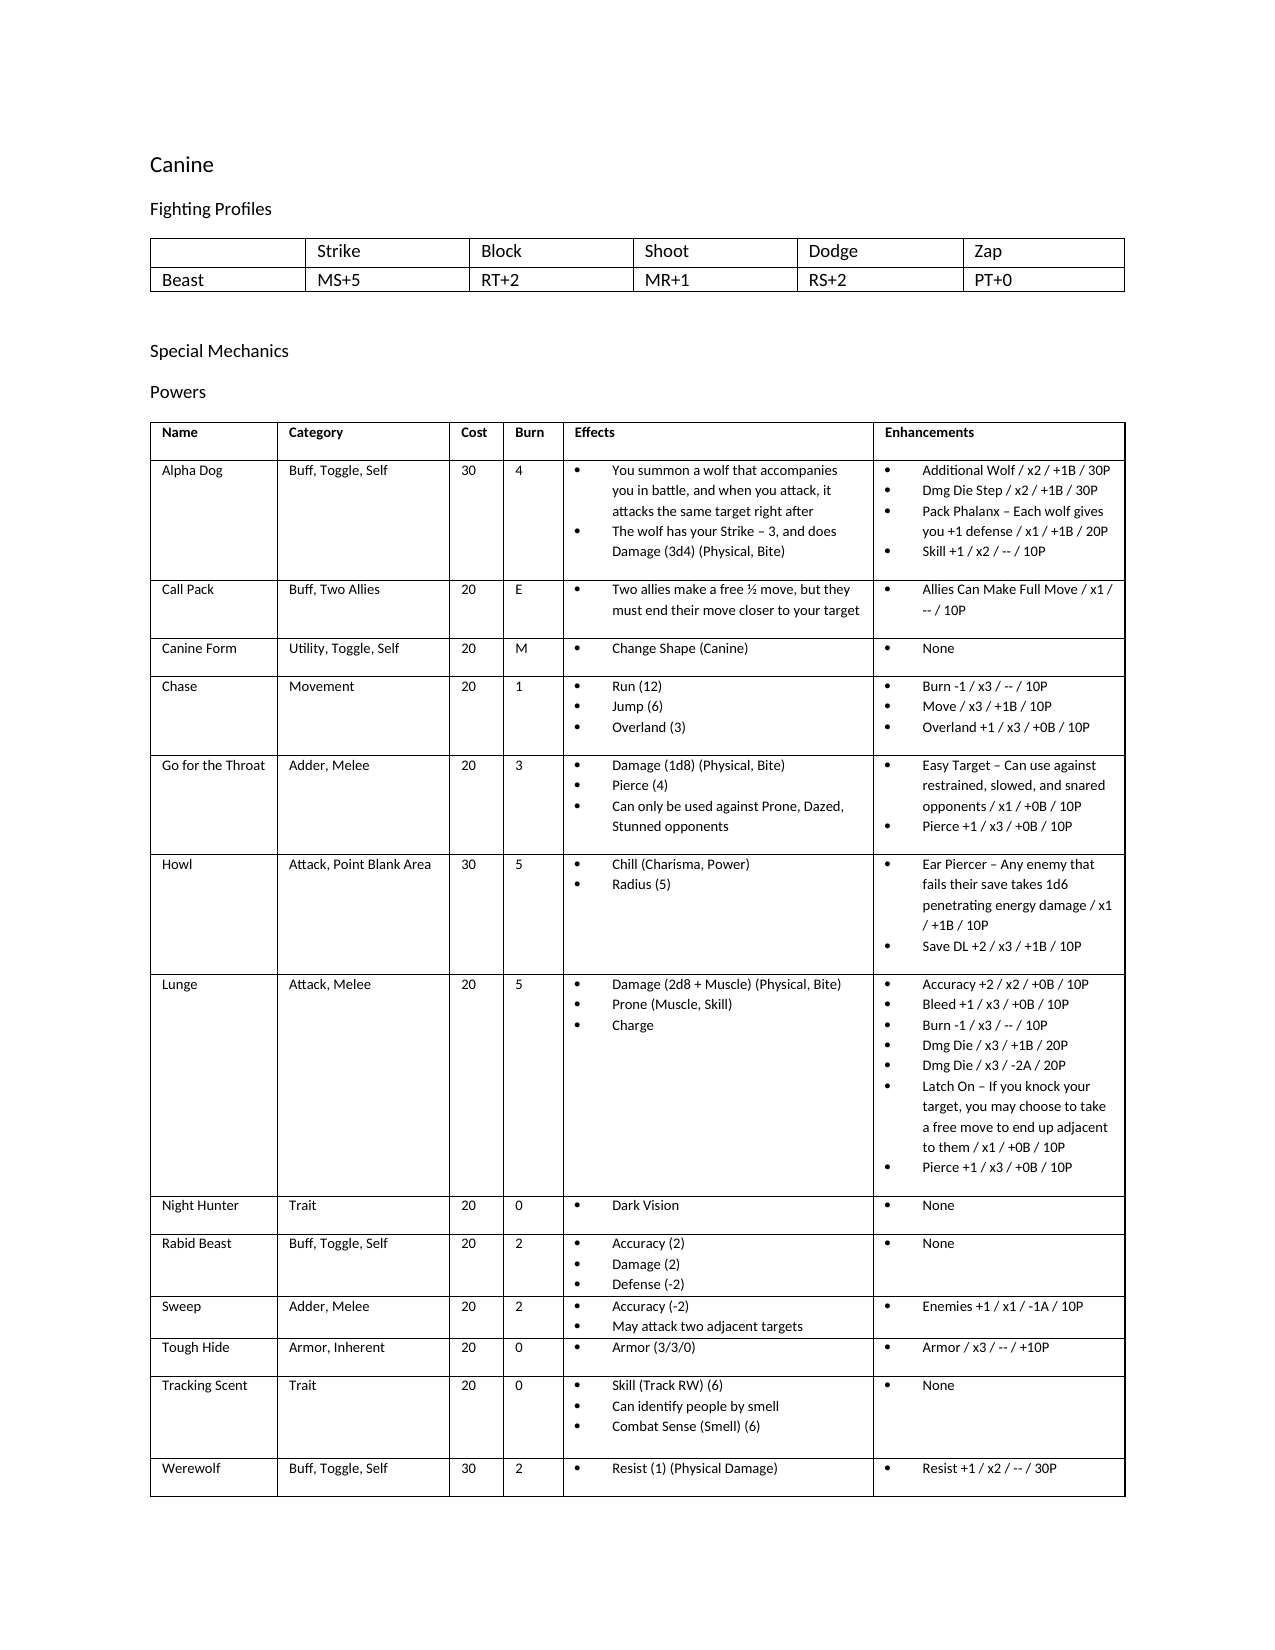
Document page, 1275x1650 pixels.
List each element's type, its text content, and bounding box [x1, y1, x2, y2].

table_cell Trait [278, 1377, 449, 1458]
table_cell Accuracy (-2) May attack two adjacent targets [564, 1297, 873, 1338]
table_cell Armor / x3 / -- / +10P [874, 1339, 1124, 1376]
table_cell Chill (Charisma, Power) Radius (5) [564, 855, 873, 974]
table_cell None [874, 1377, 1124, 1458]
table_cell Tough Hide [151, 1339, 277, 1376]
table_cell 20 [450, 677, 503, 755]
table_cell Change Shape (Canine) [564, 639, 873, 676]
table_cell Easy Target – Can use against restrained, slowed, and snared opponents / x1 / +0B / 10P Pierce +1 / x3 / +0B / 10P [874, 756, 1124, 854]
table_header Burn [504, 423, 563, 460]
text Fighting Profiles [150, 197, 1125, 220]
table_cell Call Pack [151, 581, 277, 638]
table_cell 20 [450, 756, 503, 854]
table_cell You summon a wolf that accompanies you in battle, and when you attack, it attacks the same target right after The wolf has your Strike – 3, and does Damage (3d4) (Physical, Bite) [564, 461, 873, 579]
table_cell Utility, Toggle, Self [278, 639, 449, 676]
table_header [151, 239, 305, 267]
table_header Enhancements [874, 423, 1124, 460]
table_header Shoot [634, 239, 797, 267]
table_cell Burn -1 / x3 / -- / 10P Move / x3 / +1B / 10P Overland +1 / x3 / +0B / 10P [874, 677, 1124, 755]
table_cell Adder, Melee [278, 1297, 449, 1338]
table_cell Beast [151, 268, 305, 291]
table_cell None [874, 639, 1124, 676]
table_header Dodge [798, 239, 963, 267]
table_cell None [874, 1197, 1124, 1234]
table_cell Buff, Toggle, Self [278, 1235, 449, 1296]
table_cell Alpha Dog [151, 461, 277, 579]
table_cell Buff, Toggle, Self [278, 1459, 449, 1496]
table_cell Enemies +1 / x1 / -1A / 10P [874, 1297, 1124, 1338]
table_cell Resist +1 / x2 / -- / 30P [874, 1459, 1124, 1496]
table_cell MS+5 [306, 268, 469, 291]
table_cell Movement [278, 677, 449, 755]
table_cell Night Hunter [151, 1197, 277, 1234]
table_cell Damage (1d8) (Physical, Bite) Pierce (4) Can only be used against Prone, Dazed, Stunned opponents [564, 756, 873, 854]
table_cell Buff, Two Allies [278, 581, 449, 638]
table_cell Armor (3/3/0) [564, 1339, 873, 1376]
table_cell 20 [450, 1339, 503, 1376]
table_cell 0 [504, 1197, 563, 1234]
table_cell Ear Piercer – Any enemy that fails their save takes 1d6 penetrating energy damage / x1 / +1B / 10P Save DL +2 / x3 / +1B / 10P [874, 855, 1124, 974]
table_cell Buff, Toggle, Self [278, 461, 449, 579]
table_cell Howl [151, 855, 277, 974]
text Canine [150, 150, 1125, 178]
table_cell None [874, 1235, 1124, 1296]
table_header Effects [564, 423, 873, 460]
table_cell 20 [450, 975, 503, 1196]
table_cell 30 [450, 855, 503, 974]
table_cell Accuracy +2 / x2 / +0B / 10P Bleed +1 / x3 / +0B / 10P Burn -1 / x3 / -- / 10P Dmg Die / x3 / +1B / 20P Dmg Die / x3 / -2A / 20P Latch On – If you knock your target, you may choose to take a free move to end up adjacent to them / x1 / +0B / 10P Pierce +1 / x3 / +0B / 10P [874, 975, 1124, 1196]
table_cell Accuracy (2) Damage (2) Defense (-2) [564, 1235, 873, 1296]
table_cell Attack, Melee [278, 975, 449, 1196]
table_cell Canine Form [151, 639, 277, 676]
text Special Mechanics [150, 339, 1125, 362]
table_cell RS+2 [798, 268, 963, 291]
table_cell Damage (2d8 + Muscle) (Physical, Bite) Prone (Muscle, Skill) Charge [564, 975, 873, 1196]
table_cell Adder, Melee [278, 756, 449, 854]
table_header Name [151, 423, 277, 460]
table_header Cost [450, 423, 503, 460]
table_cell 5 [504, 975, 563, 1196]
table_cell Run (12) Jump (6) Overland (3) [564, 677, 873, 755]
table_cell 20 [450, 639, 503, 676]
table_cell 20 [450, 1235, 503, 1296]
table_header Strike [306, 239, 469, 267]
table_cell Armor, Inherent [278, 1339, 449, 1376]
table_cell 0 [504, 1377, 563, 1458]
table_cell MR+1 [634, 268, 797, 291]
table_cell Skill (Track RW) (6) Can identify people by smell Combat Sense (Smell) (6) [564, 1377, 873, 1458]
table_cell Trait [278, 1197, 449, 1234]
table_header Zap [964, 239, 1124, 267]
table_cell 3 [504, 756, 563, 854]
table_cell Dark Vision [564, 1197, 873, 1234]
table_cell 5 [504, 855, 563, 974]
table_cell 2 [504, 1459, 563, 1496]
table_cell Additional Wolf / x2 / +1B / 30P Dmg Die Step / x2 / +1B / 30P Pack Phalanx – Each wolf gives you +1 defense / x1 / +1B / 20P Skill +1 / x2 / -- / 10P [874, 461, 1124, 579]
table_cell Allies Can Make Full Move / x1 / -- / 10P [874, 581, 1124, 638]
table_cell 2 [504, 1297, 563, 1338]
table_cell 20 [450, 1297, 503, 1338]
table_cell 4 [504, 461, 563, 579]
table_cell Resist (1) (Physical Damage) [564, 1459, 873, 1496]
table_header Category [278, 423, 449, 460]
table_cell Attack, Point Blank Area [278, 855, 449, 974]
table_cell RT+2 [470, 268, 633, 291]
table_cell 20 [450, 1197, 503, 1234]
table_header Block [470, 239, 633, 267]
table_cell Chase [151, 677, 277, 755]
table_cell 20 [450, 1377, 503, 1458]
table_cell Two allies make a free ½ move, but they must end their move closer to your target [564, 581, 873, 638]
table_cell PT+0 [964, 268, 1124, 291]
table_cell Werewolf [151, 1459, 277, 1496]
table_cell 20 [450, 581, 503, 638]
table_cell Go for the Throat [151, 756, 277, 854]
table_cell 30 [450, 461, 503, 579]
text Powers [150, 381, 1125, 403]
table_cell 1 [504, 677, 563, 755]
table_cell Lunge [151, 975, 277, 1196]
table_cell Rabid Beast [151, 1235, 277, 1296]
table_cell E [504, 581, 563, 638]
table_cell 2 [504, 1235, 563, 1296]
table_cell Tracking Scent [151, 1377, 277, 1458]
table_cell M [504, 639, 563, 676]
table_cell 30 [450, 1459, 503, 1496]
table_cell Sweep [151, 1297, 277, 1338]
table_cell 0 [504, 1339, 563, 1376]
